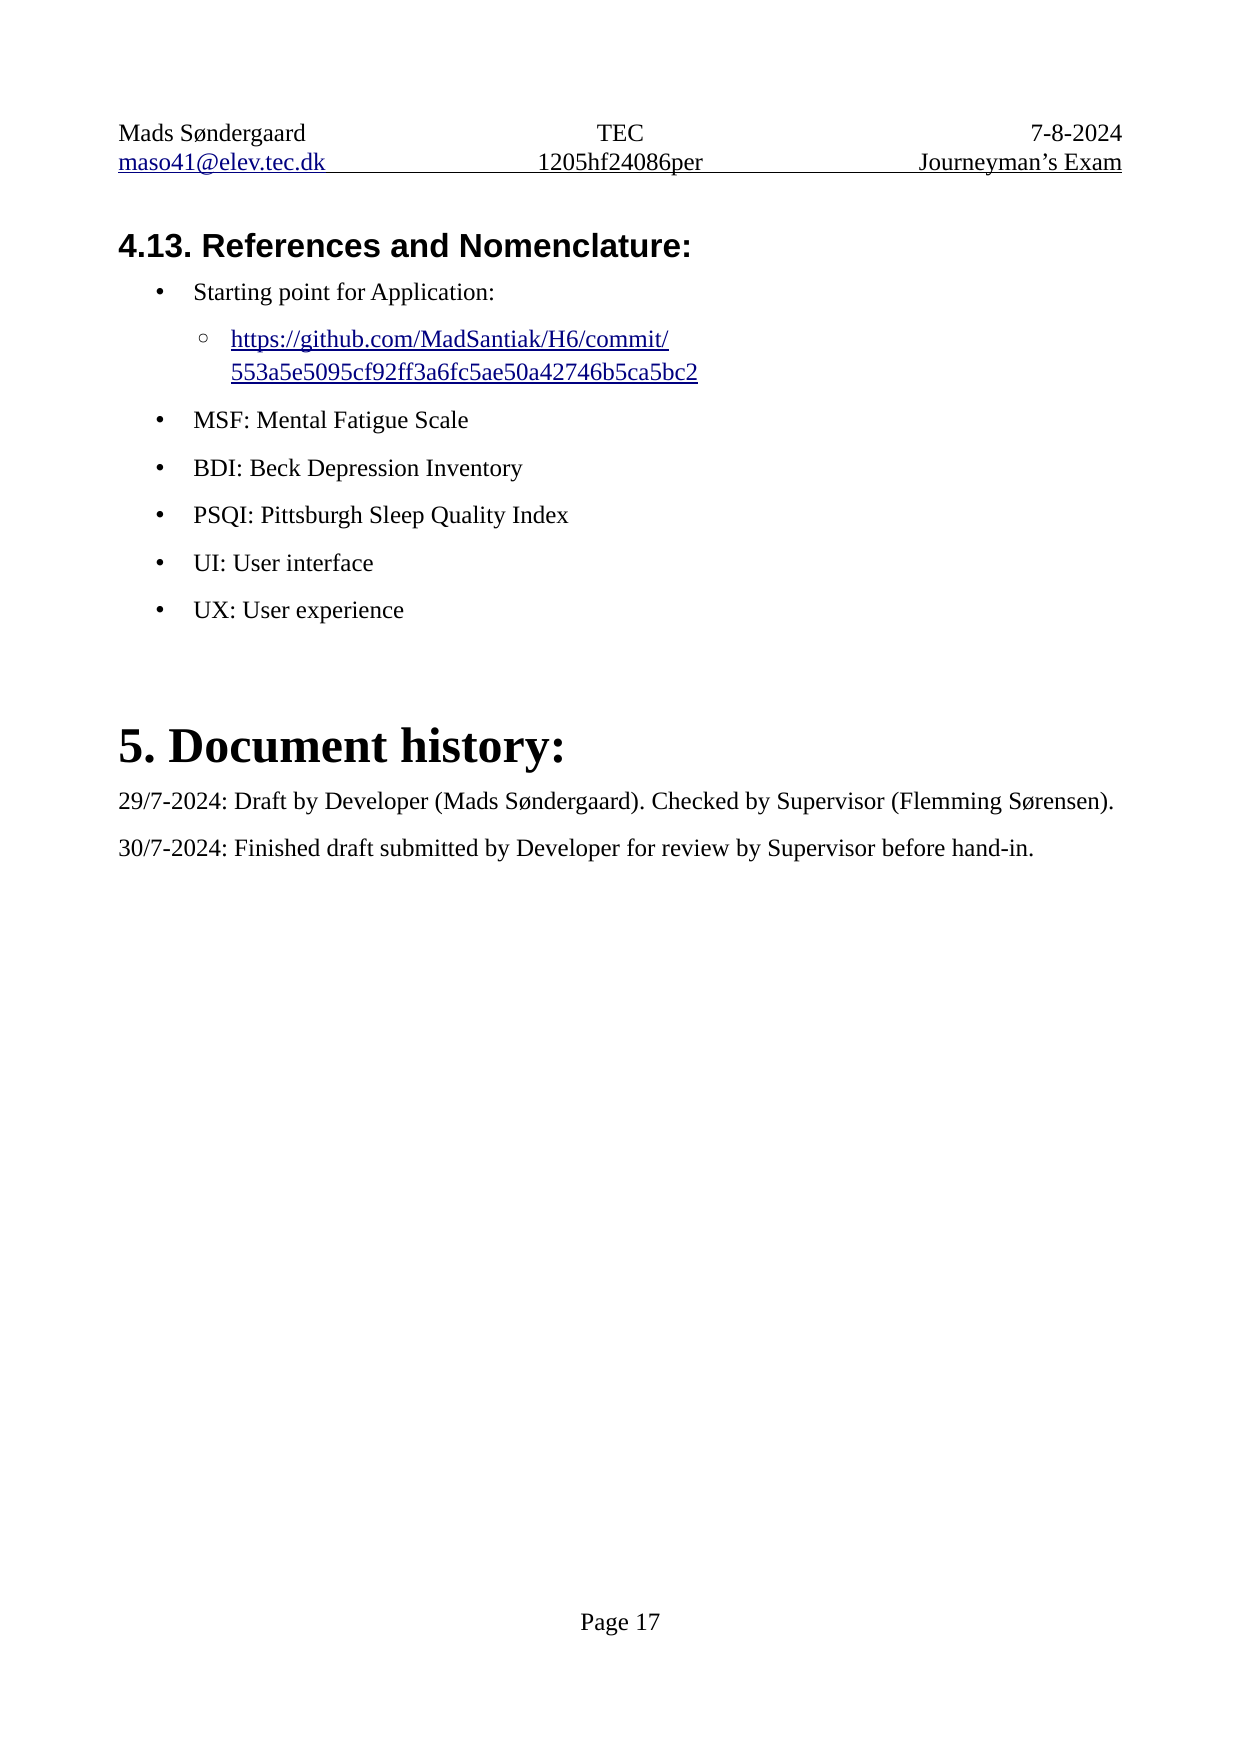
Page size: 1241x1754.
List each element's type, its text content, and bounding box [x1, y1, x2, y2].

list BDI: Beck Depression Inventory [156, 453, 1122, 481]
list PSQI: Pittsburgh Sleep Quality Index [156, 500, 1122, 529]
subtitle 4.13. References and Nomenclature: [118, 226, 1122, 264]
list UX: User experience [156, 596, 1122, 624]
list https://github.com/MadSantiak/H6/commit/553a5e5095cf92ff3a6fc5ae50a42746b5ca5bc2 [193, 324, 1122, 386]
list Starting point for Application: [156, 277, 1122, 306]
text 30/7-2024: Finished draft submitted by Developer for review by Supervisor before hand-in. [118, 833, 1122, 862]
subtitle 5. Document history: [118, 716, 1122, 773]
list MSF: Mental Fatigue Scale [156, 405, 1122, 434]
text 29/7-2024: Draft by Developer (Mads Søndergaard). Checked by Supervisor (Flemming Sørensen). [118, 786, 1122, 814]
list UI: User interface [156, 548, 1122, 577]
